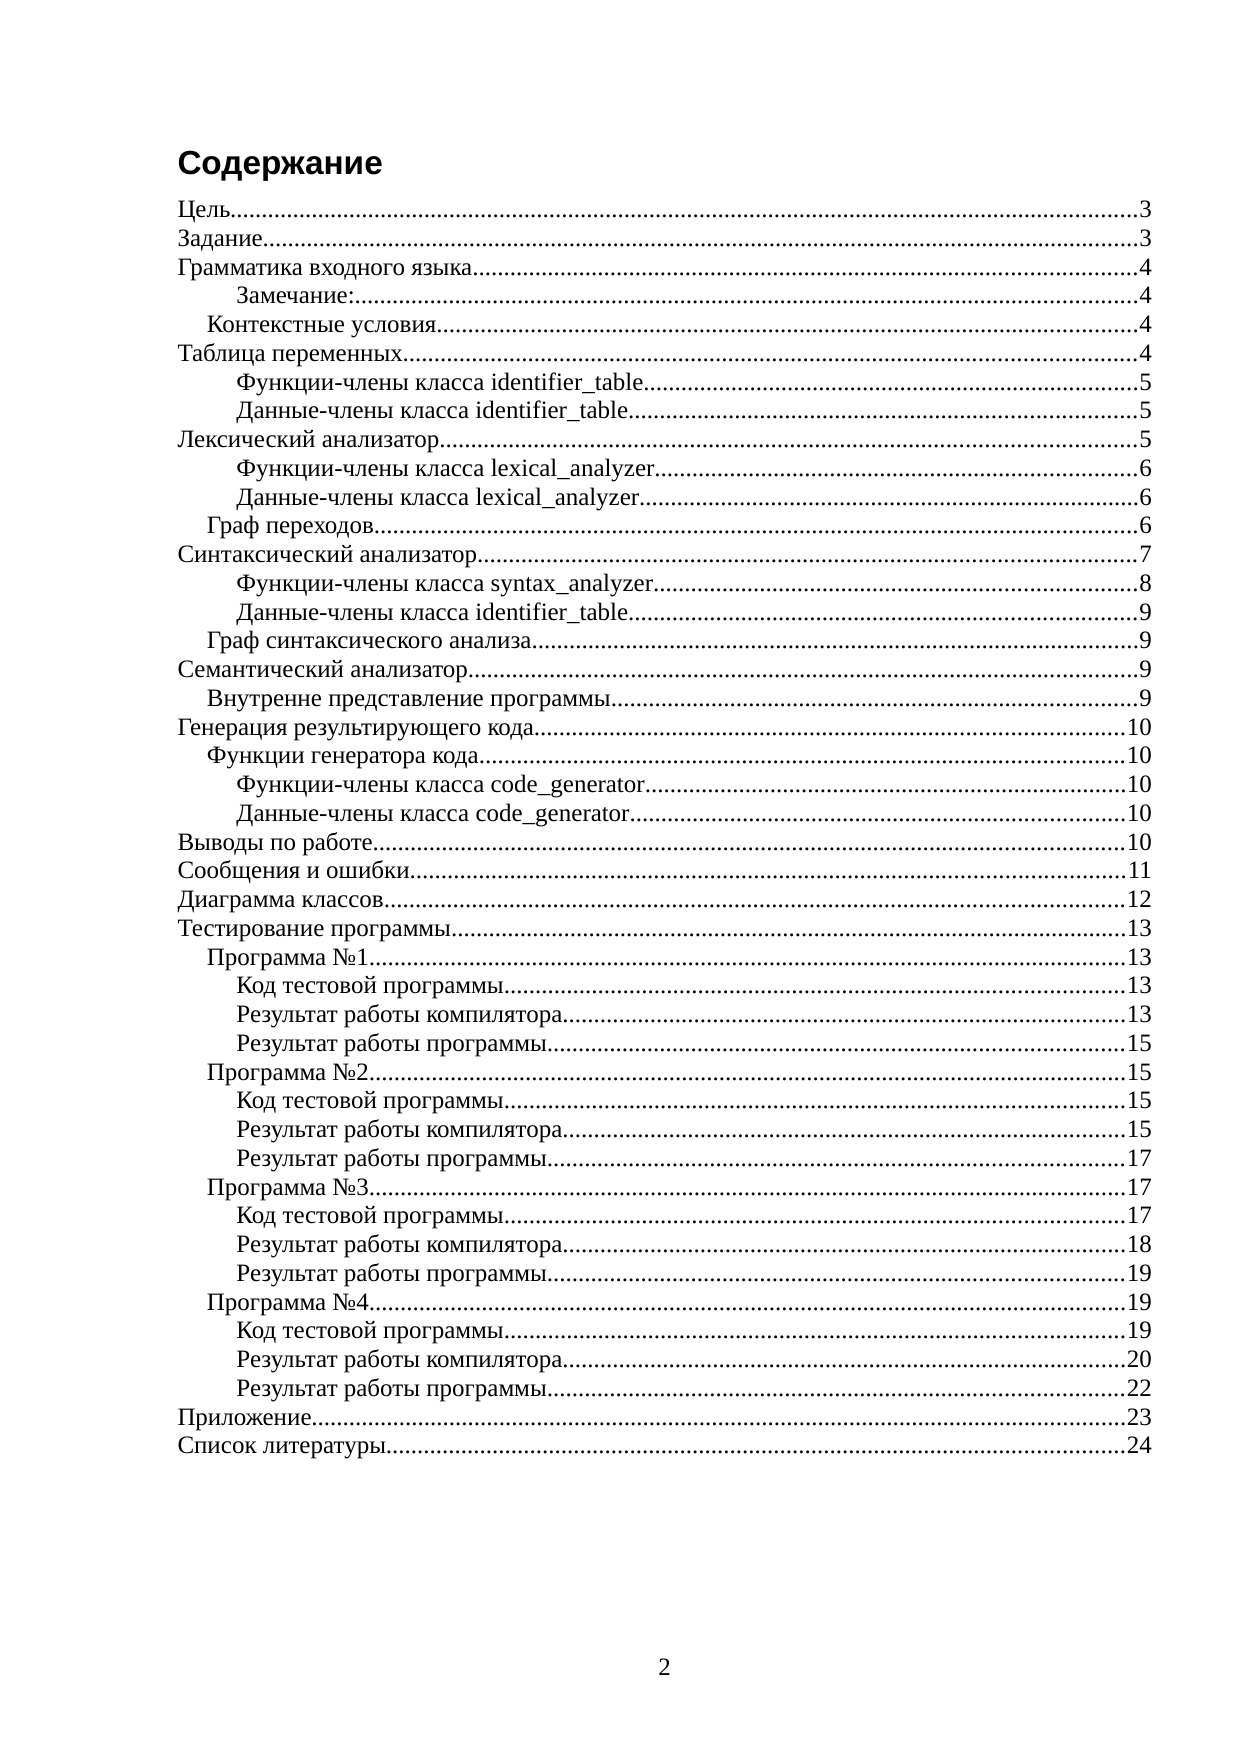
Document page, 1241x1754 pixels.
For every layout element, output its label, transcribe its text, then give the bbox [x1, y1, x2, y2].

text Программа №1 13 [207, 942, 1152, 970]
text Задание 3 [177, 223, 1152, 252]
text Функции генератора кода 10 [207, 740, 1152, 769]
text Функции-члены класса syntax_analyzer 8 [236, 568, 1152, 597]
subtitle Содержание [177, 143, 1152, 182]
text Результат работы компилятора 15 [236, 1114, 1152, 1143]
text Внутренне представление программы 9 [207, 683, 1152, 712]
text Данные-члены класса lexical_analyzer 6 [236, 482, 1152, 510]
text Программа №2 15 [207, 1057, 1152, 1085]
text Результат работы программы 15 [236, 1028, 1152, 1057]
text Результат работы компилятора 13 [236, 999, 1152, 1028]
text Данные-члены класса identifier_table 9 [236, 597, 1152, 625]
text Данные-члены класса identifier_table 5 [236, 395, 1152, 424]
text Грамматика входного языка 4 [177, 252, 1152, 280]
text Контекстные условия 4 [207, 309, 1152, 338]
text Цель 3 [177, 194, 1152, 223]
text Замечание: 4 [236, 280, 1152, 309]
text Программа №4 19 [207, 1287, 1152, 1315]
text Результат работы программы 19 [236, 1258, 1152, 1287]
text Данные-члены класса code_generator 10 [236, 798, 1152, 827]
text Синтаксический анализатор 7 [177, 539, 1152, 568]
text Код тестовой программы 15 [236, 1085, 1152, 1114]
text Результат работы компилятора 18 [236, 1229, 1152, 1258]
text Код тестовой программы 13 [236, 970, 1152, 999]
text Таблица переменных 4 [177, 338, 1152, 367]
text Граф синтаксического анализа 9 [207, 625, 1152, 654]
text Тестирование программы 13 [177, 913, 1152, 942]
text Функции-члены класса lexical_analyzer 6 [236, 453, 1152, 482]
text Результат работы программы 17 [236, 1143, 1152, 1172]
text Результат работы программы 22 [236, 1373, 1152, 1402]
text Результат работы компилятора 20 [236, 1344, 1152, 1373]
text Сообщения и ошибки 11 [177, 855, 1152, 884]
text Семантический анализатор 9 [177, 654, 1152, 683]
text Генерация результирующего кода 10 [177, 712, 1152, 740]
text Программа №3 17 [207, 1172, 1152, 1200]
text Код тестовой программы 19 [236, 1315, 1152, 1344]
text Приложение 23 [177, 1402, 1152, 1430]
text Список литературы 24 [177, 1430, 1152, 1459]
text Код тестовой программы 17 [236, 1200, 1152, 1229]
text Граф переходов 6 [207, 510, 1152, 539]
text Диаграмма классов 12 [177, 884, 1152, 913]
text Лексический анализатор 5 [177, 424, 1152, 453]
text Функции-члены класса identifier_table 5 [236, 367, 1152, 395]
text Функции-члены класса code_generator 10 [236, 769, 1152, 798]
text Выводы по работе 10 [177, 827, 1152, 855]
